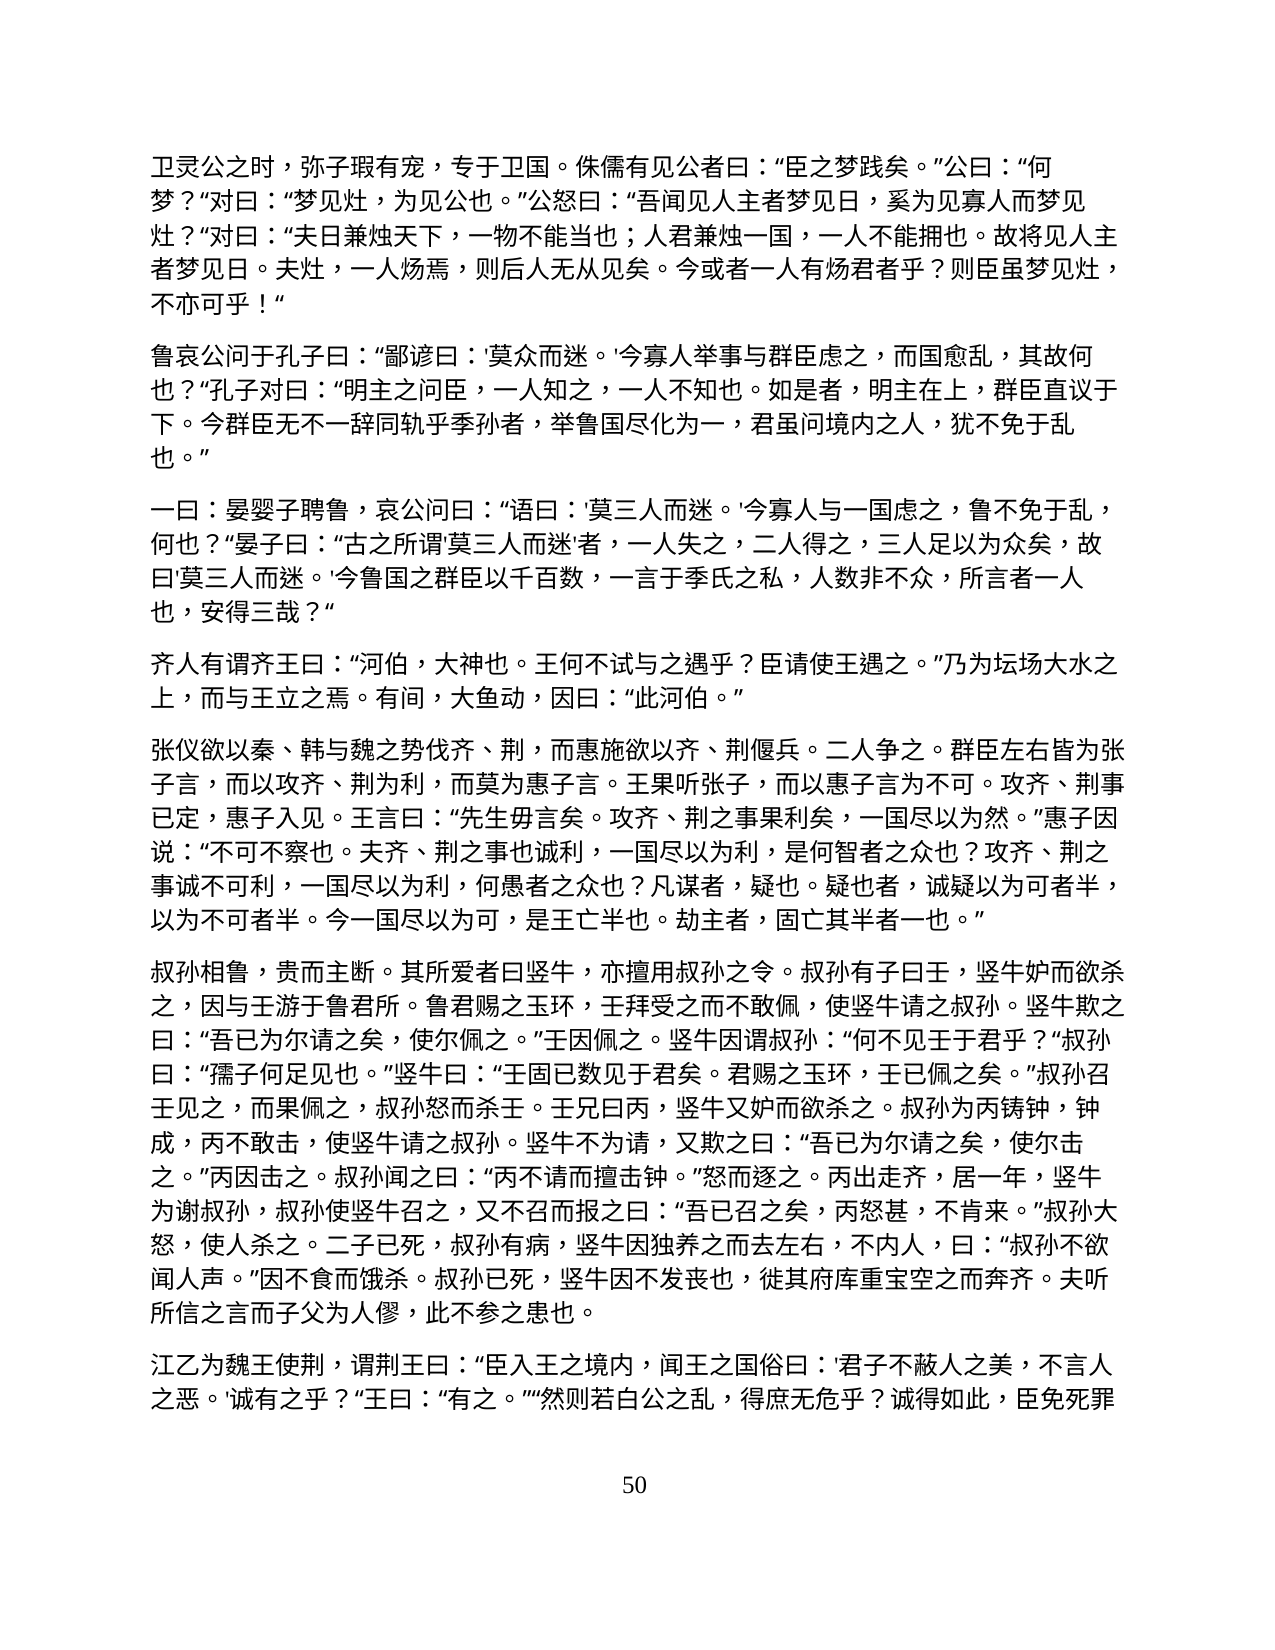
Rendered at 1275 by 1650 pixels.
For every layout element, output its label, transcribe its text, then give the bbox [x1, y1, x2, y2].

text 江乙为魏王使荆，谓荆王曰：“臣入王之境内，闻王之国俗曰：'君子不蔽人之美，不言人之恶。'诚有之乎？“王曰：“有之。”“然则若白公之乱，得庶无危乎？诚得如此，臣免死罪 [150, 1347, 1125, 1416]
text 一曰：晏婴子聘鲁，哀公问曰：“语曰：'莫三人而迷。'今寡人与一国虑之，鲁不免于乱，何也？“晏子曰：“古之所谓'莫三人而迷'者，一人失之，二人得之，三人足以为众矣，故曰'莫三人而迷。'今鲁国之群臣以千百数，一言于季氏之私，人数非不众，所言者一人也，安得三哉？“ [150, 492, 1125, 629]
text 鲁哀公问于孔子曰：“鄙谚曰：'莫众而迷。'今寡人举事与群臣虑之，而国愈乱，其故何也？“孔子对曰：“明主之问臣，一人知之，一人不知也。如是者，明主在上，群臣直议于下。今群臣无不一辞同轨乎季孙者，举鲁国尽化为一，君虽问境内之人，犹不免于乱也。” [150, 338, 1125, 474]
text 叔孙相鲁，贵而主断。其所爱者曰竖牛，亦擅用叔孙之令。叔孙有子曰壬，竖牛妒而欲杀之，因与壬游于鲁君所。鲁君赐之玉环，壬拜受之而不敢佩，使竖牛请之叔孙。竖牛欺之曰：“吾已为尔请之矣，使尔佩之。”壬因佩之。竖牛因谓叔孙：“何不见壬于君乎？“叔孙曰：“孺子何足见也。”竖牛曰：“壬固已数见于君矣。君赐之玉环，壬已佩之矣。”叔孙召壬见之，而果佩之，叔孙怒而杀壬。壬兄曰丙，竖牛又妒而欲杀之。叔孙为丙铸钟，钟成，丙不敢击，使竖牛请之叔孙。竖牛不为请，又欺之曰：“吾已为尔请之矣，使尔击之。”丙因击之。叔孙闻之曰：“丙不请而擅击钟。”怒而逐之。丙出走齐，居一年，竖牛为谢叔孙，叔孙使竖牛召之，又不召而报之曰：“吾已召之矣，丙怒甚，不肯来。”叔孙大怒，使人杀之。二子已死，叔孙有病，竖牛因独养之而去左右，不内人，曰：“叔孙不欲闻人声。”因不食而饿杀。叔孙已死，竖牛因不发丧也，徙其府库重宝空之而奔齐。夫听所信之言而子父为人僇，此不参之患也。 [150, 955, 1125, 1329]
text 卫灵公之时，弥子瑕有宠，专于卫国。侏儒有见公者曰：“臣之梦践矣。”公曰：“何梦？“对曰：“梦见灶，为见公也。”公怒曰：“吾闻见人主者梦见日，奚为见寡人而梦见灶？“对曰：“夫日兼烛天下，一物不能当也；人君兼烛一国，一人不能拥也。故将见人主者梦见日。夫灶，一人炀焉，则后人无从见矣。今或者一人有炀君者乎？则臣虽梦见灶，不亦可乎！“ [150, 150, 1125, 320]
text 张仪欲以秦、韩与魏之势伐齐、荆，而惠施欲以齐、荆偃兵。二人争之。群臣左右皆为张子言，而以攻齐、荆为利，而莫为惠子言。王果听张子，而以惠子言为不可。攻齐、荆事已定，惠子入见。王言曰：“先生毋言矣。攻齐、荆之事果利矣，一国尽以为然。”惠子因说：“不可不察也。夫齐、荆之事也诚利，一国尽以为利，是何智者之众也？攻齐、荆之事诚不可利，一国尽以为利，何愚者之众也？凡谋者，疑也。疑也者，诚疑以为可者半，以为不可者半。今一国尽以为可，是王亡半也。劫主者，固亡其半者一也。” [150, 733, 1125, 937]
text 齐人有谓齐王曰：“河伯，大神也。王何不试与之遇乎？臣请使王遇之。”乃为坛场大水之上，而与王立之焉。有间，大鱼动，因曰：“此河伯。” [150, 647, 1125, 715]
